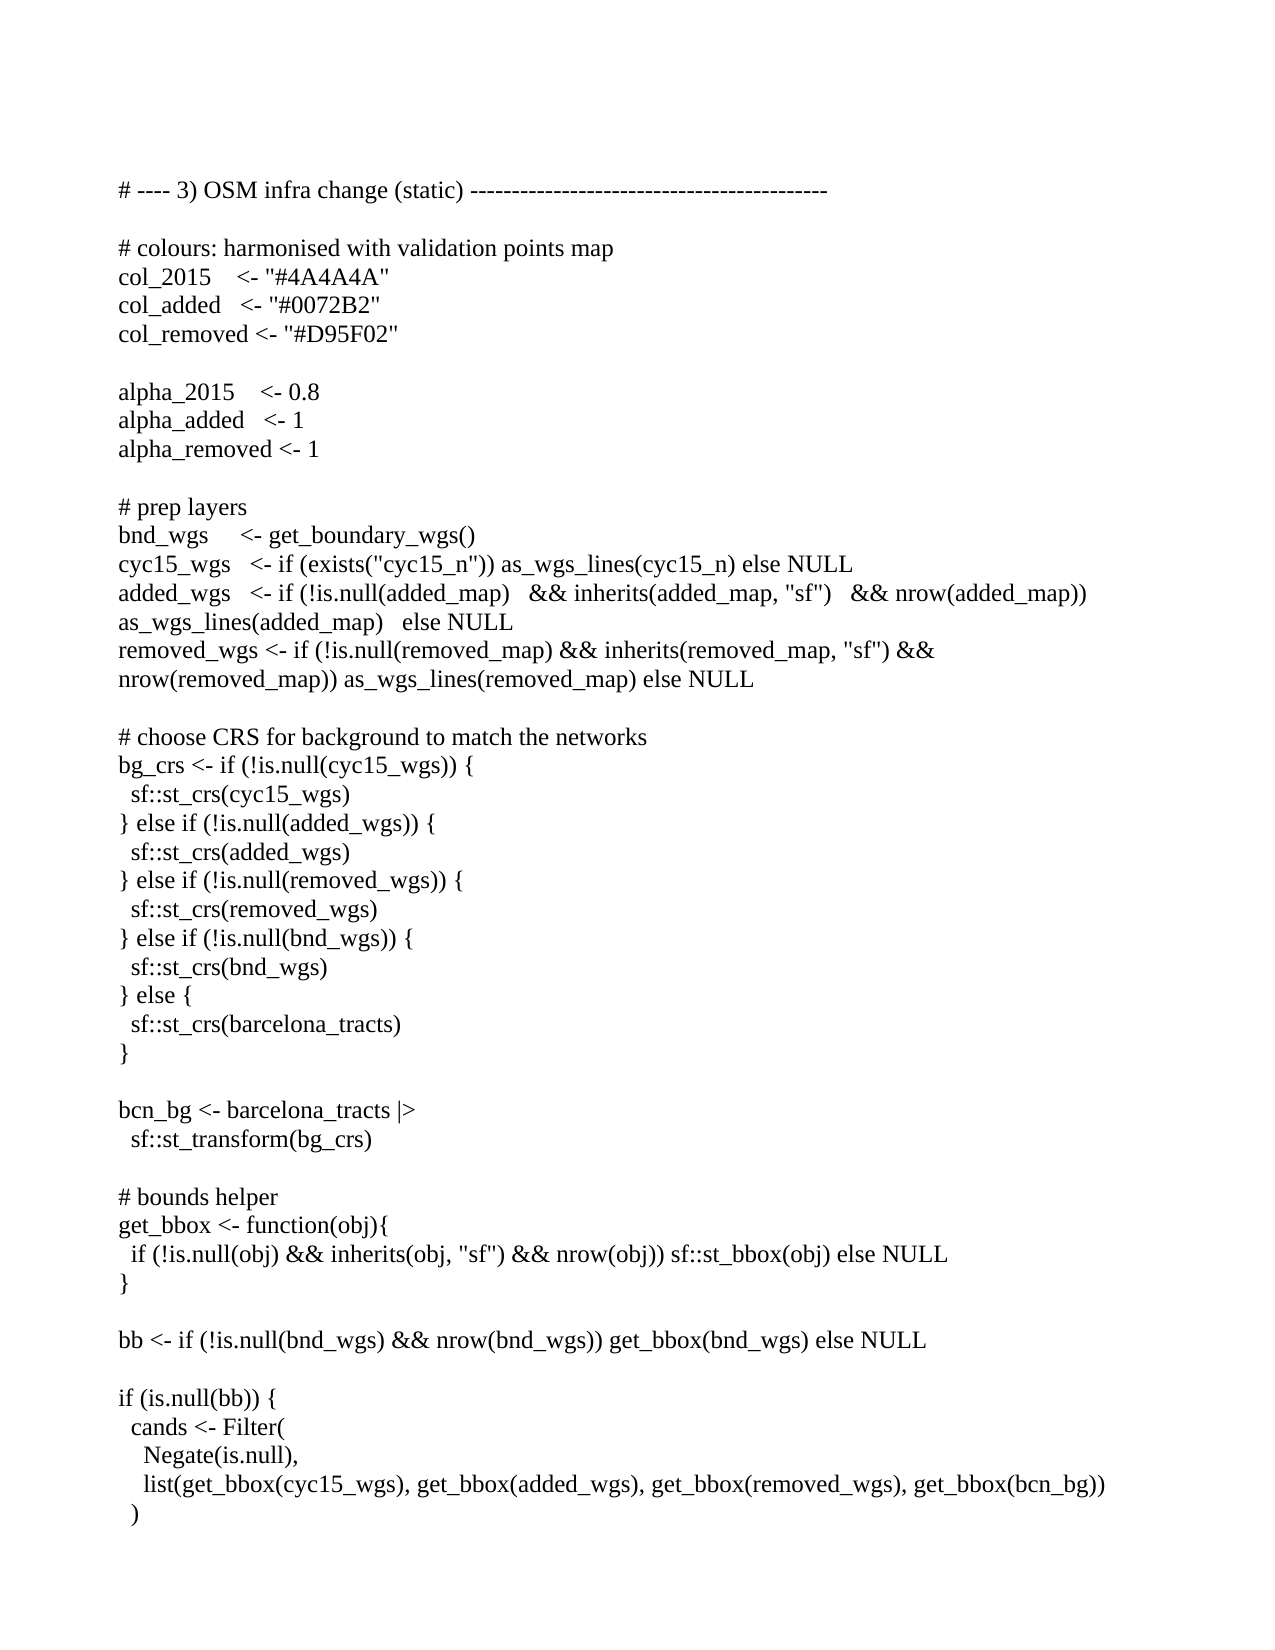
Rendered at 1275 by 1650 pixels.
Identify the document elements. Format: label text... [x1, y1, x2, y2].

text # choose CRS for background to match the networks [118, 722, 1157, 751]
text } else if (!is.null(added_wgs)) { [118, 808, 1157, 837]
text bg_crs <- if (!is.null(cyc15_wgs)) { [118, 751, 1157, 779]
text alpha_added <- 1 [118, 406, 1157, 434]
text get_bbox <- function(obj){ [118, 1211, 1157, 1239]
text } [118, 1038, 1157, 1067]
text } else { [118, 981, 1157, 1009]
text sf::st_transform(bg_crs) [118, 1124, 1157, 1153]
text sf::st_crs(added_wgs) [118, 837, 1157, 866]
text cands <- Filter( [118, 1412, 1157, 1441]
text alpha_2015 <- 0.8 [118, 377, 1157, 406]
text sf::st_crs(cyc15_wgs) [118, 779, 1157, 808]
text sf::st_crs(removed_wgs) [118, 894, 1157, 923]
text list(get_bbox(cyc15_wgs), get_bbox(added_wgs), get_bbox(removed_wgs), get_bbox(bcn_bg)) [118, 1469, 1157, 1498]
text } else if (!is.null(removed_wgs)) { [118, 866, 1157, 894]
text Negate(is.null), [118, 1441, 1157, 1469]
text } else if (!is.null(bnd_wgs)) { [118, 923, 1157, 952]
text # bounds helper [118, 1182, 1157, 1211]
text sf::st_crs(bnd_wgs) [118, 952, 1157, 981]
text # ---- 3) OSM infra change (static) ------------------------------------------- [118, 176, 1157, 204]
text added_wgs <- if (!is.null(added_map) && inherits(added_map, "sf") && nrow(added_map)) as_wgs_lines(added_map) else NULL [118, 578, 1157, 636]
text cyc15_wgs <- if (exists("cyc15_n")) as_wgs_lines(cyc15_n) else NULL [118, 549, 1157, 578]
text col_added <- "#0072B2" [118, 291, 1157, 319]
text sf::st_crs(barcelona_tracts) [118, 1009, 1157, 1038]
text bnd_wgs <- get_boundary_wgs() [118, 521, 1157, 549]
text # prep layers [118, 492, 1157, 521]
text } [118, 1268, 1157, 1297]
text if (is.null(bb)) { [118, 1383, 1157, 1412]
text col_removed <- "#D95F02" [118, 319, 1157, 348]
text removed_wgs <- if (!is.null(removed_map) && inherits(removed_map, "sf") && nrow(removed_map)) as_wgs_lines(removed_map) else NULL [118, 636, 1157, 693]
text col_2015 <- "#4A4A4A" [118, 262, 1157, 291]
text ) [118, 1498, 1157, 1527]
text # colours: harmonised with validation points map [118, 233, 1157, 262]
text bcn_bg <- barcelona_tracts |> [118, 1096, 1157, 1124]
text if (!is.null(obj) && inherits(obj, "sf") && nrow(obj)) sf::st_bbox(obj) else NULL [118, 1239, 1157, 1268]
text bb <- if (!is.null(bnd_wgs) && nrow(bnd_wgs)) get_bbox(bnd_wgs) else NULL [118, 1326, 1157, 1354]
text alpha_removed <- 1 [118, 434, 1157, 463]
